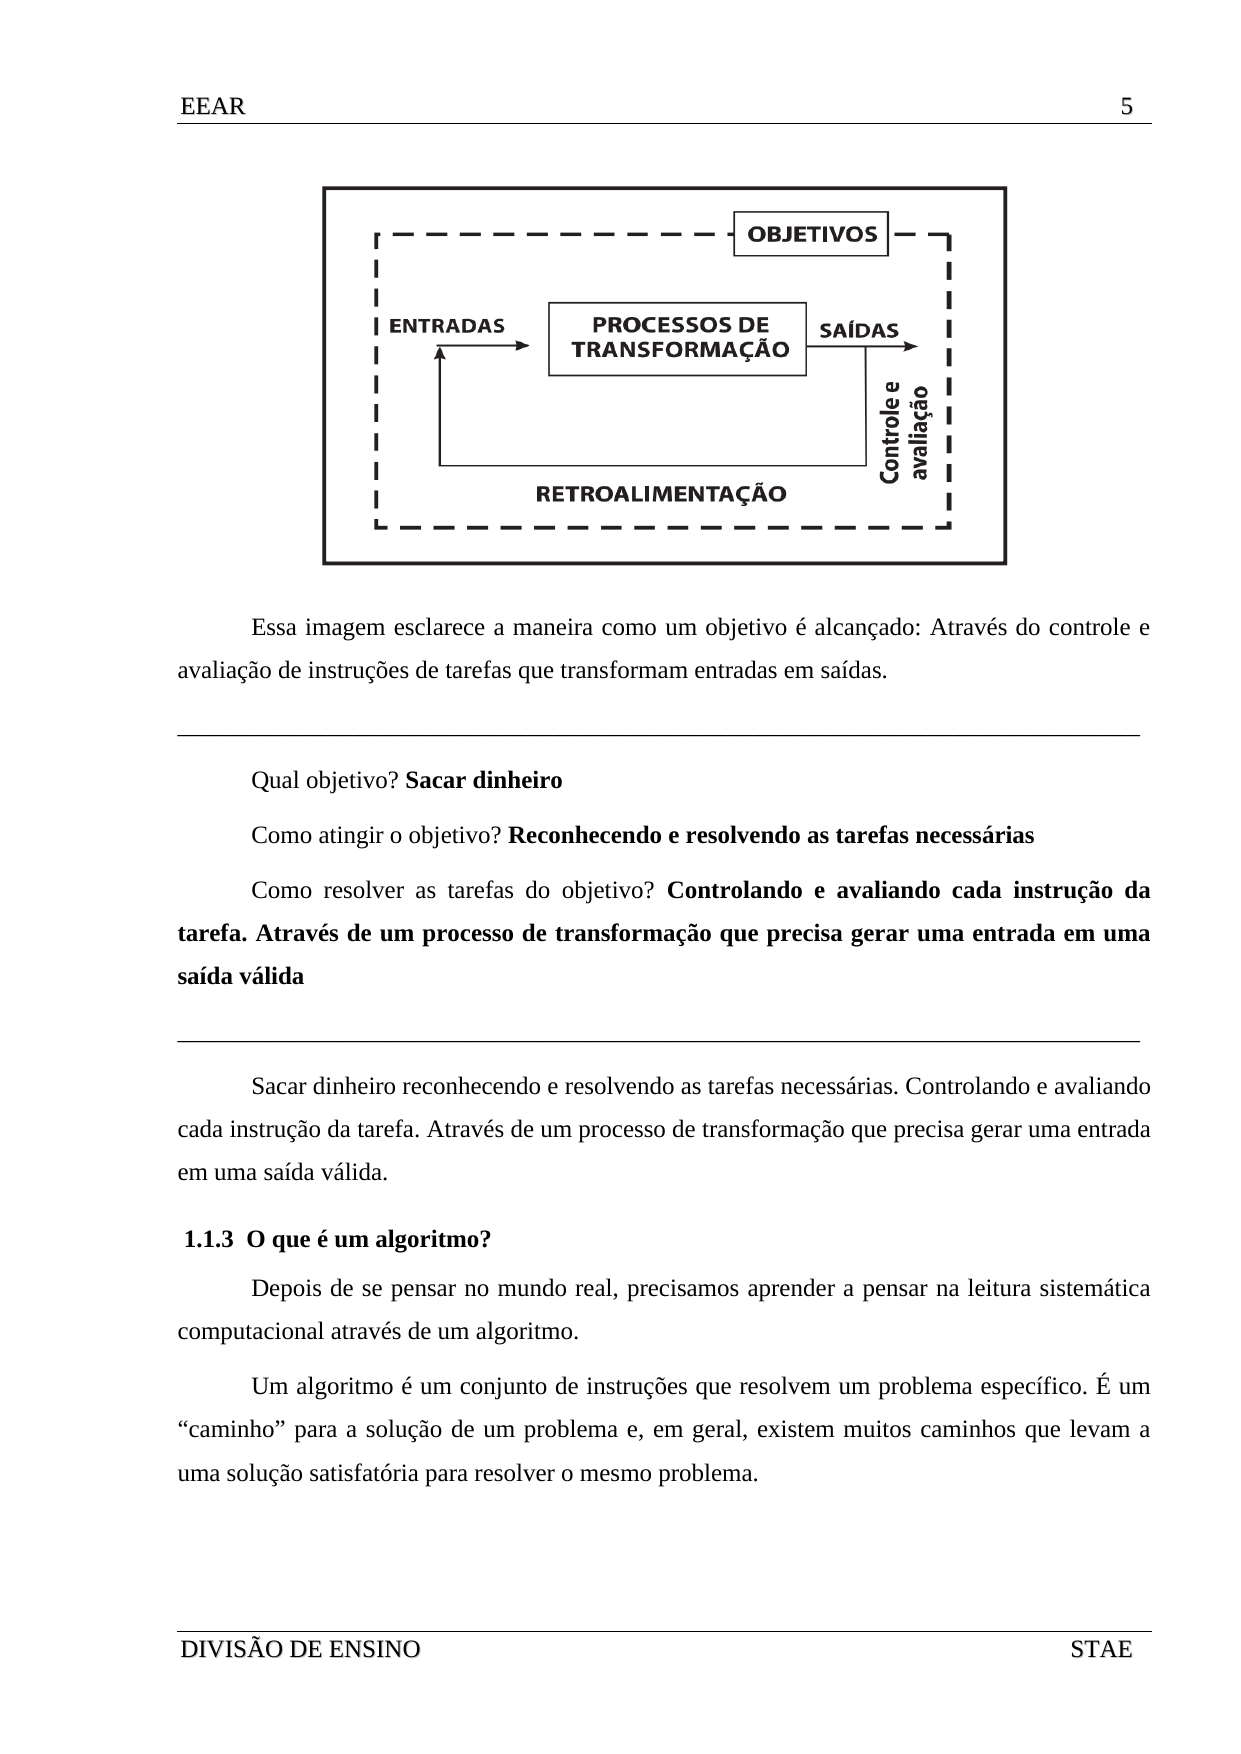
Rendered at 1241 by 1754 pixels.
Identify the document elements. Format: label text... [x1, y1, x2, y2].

text Como resolver as tarefas do objetivo? Controlando e avaliando cada instrução da tarefa. Através de um processo de transformação que precisa gerar uma entrada em uma saída válida [177, 875, 1152, 990]
text _____________________________________________________________________________ [177, 1016, 1152, 1045]
subtitle O que é um algoritmo? [177, 1224, 1152, 1253]
text Um algoritmo é um conjunto de instruções que resolvem um problema específico. É um “caminho” para a solução de um problema e, em geral, existem muitos caminhos que levam a uma solução satisfatória para resolver o mesmo problema. [177, 1371, 1152, 1486]
text Depois de se pensar no mundo real, precisamos aprender a pensar na leitura sistemática computacional através de um algoritmo. [177, 1273, 1152, 1345]
text _____________________________________________________________________________ [177, 711, 1152, 739]
text Essa imagem esclarece a maneira como um objetivo é alcançado: Através do controle e avaliação de instruções de tarefas que transformam entradas em saídas. [177, 612, 1152, 684]
text Sacar dinheiro reconhecendo e resolvendo as tarefas necessárias. Controlando e avaliando cada instrução da tarefa. Através de um processo de transformação que precisa gerar uma entrada em uma saída válida. [177, 1071, 1152, 1186]
text Como atingir o objetivo? Reconhecendo e resolvendo as tarefas necessárias [177, 820, 1152, 849]
picture [317, 182, 1012, 569]
text Qual objetivo? Sacar dinheiro [177, 765, 1152, 794]
